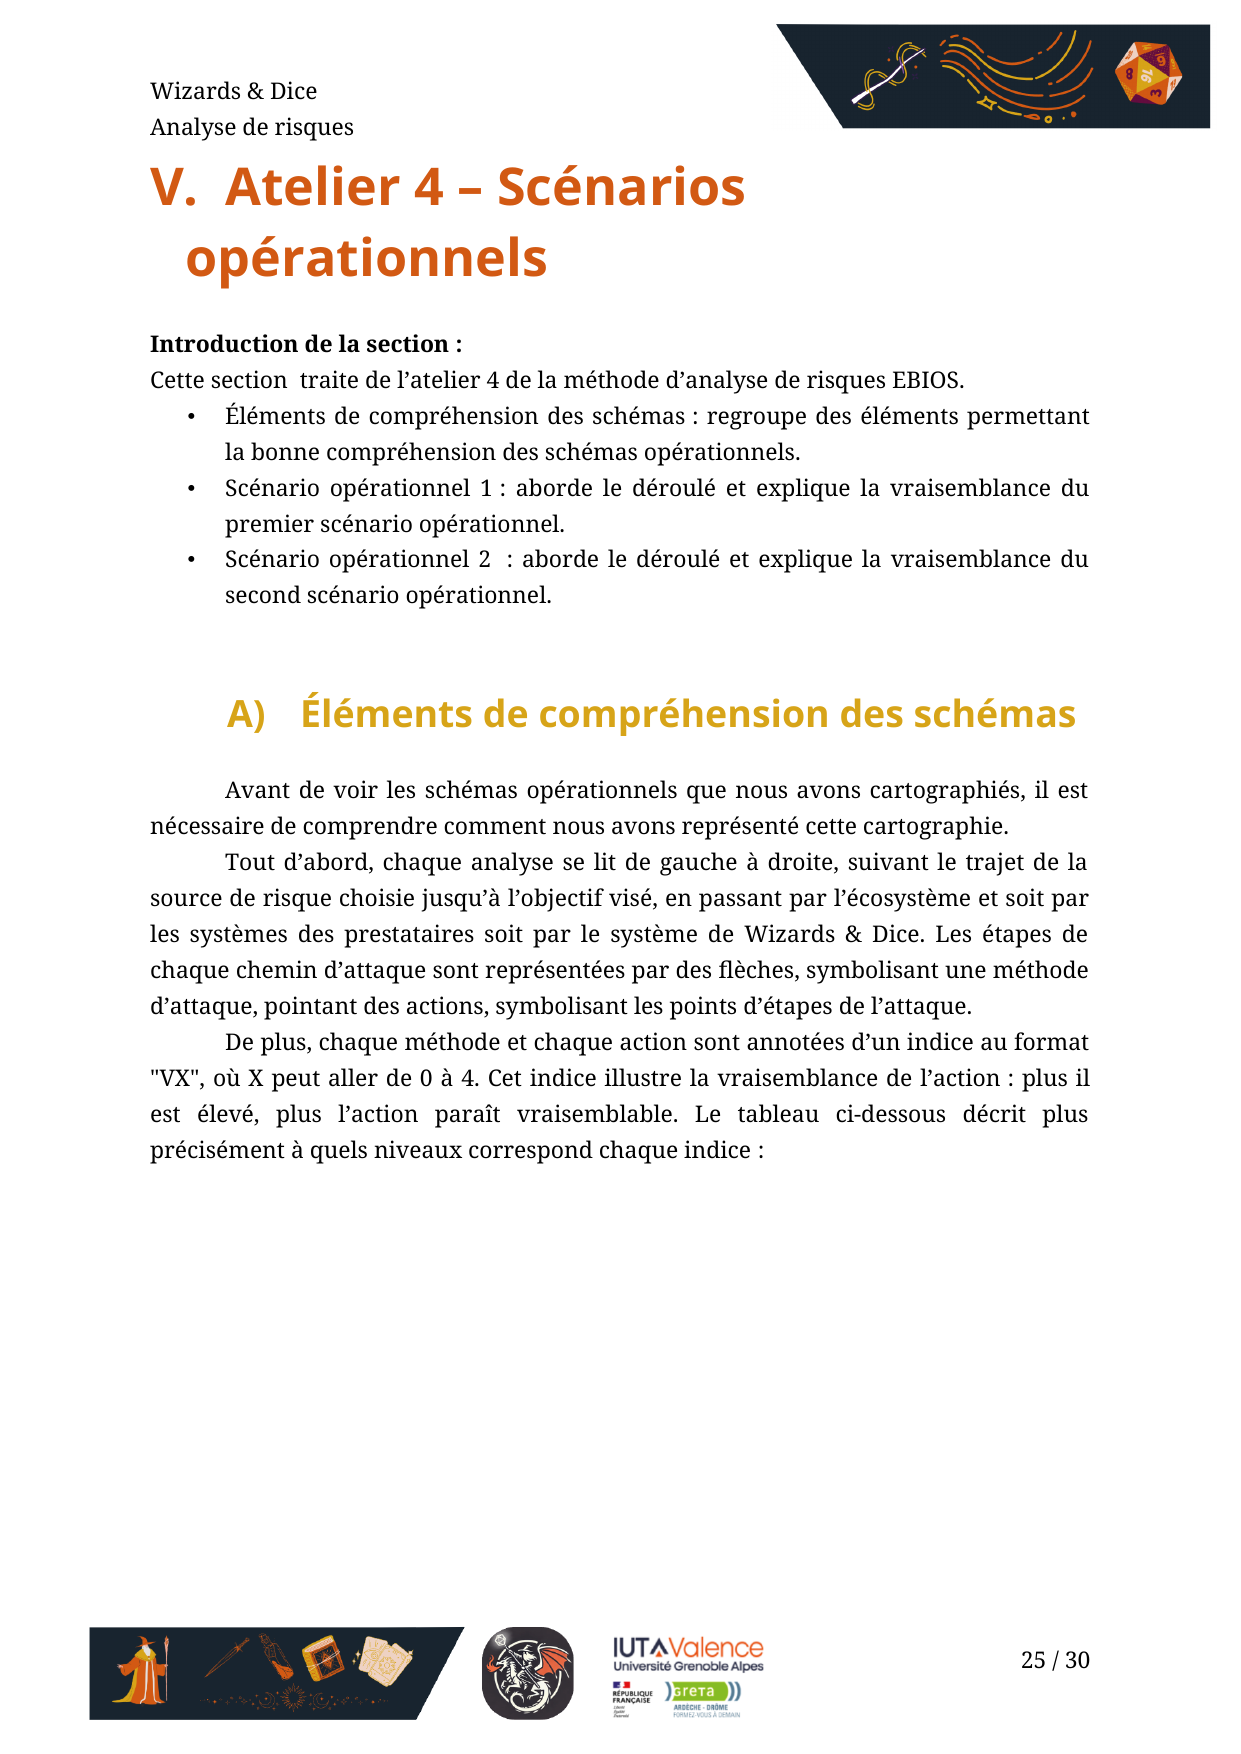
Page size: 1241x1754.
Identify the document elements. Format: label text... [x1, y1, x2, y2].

text Avant de voir les schémas opérationnels que nous avons cartographiés, il est nécessaire de comprendre comment nous avons représenté cette cartographie. [150, 774, 1090, 841]
picture [771, 21, 1218, 131]
list Éléments de compréhension des schémas : regroupe des éléments permettant la bonne compréhension des schémas opérationnels. [187, 400, 1090, 467]
text De plus, chaque méthode et chaque action sont annotées d’un indice au format "VX", où X peut aller de 0 à 4. Cet indice illustre la vraisemblance de l’action : plus il est élevé, plus l’action paraît vraisemblable. Le tableau ci-dessous décrit plus précisément à quels niveaux correspond chaque indice : [150, 1026, 1090, 1165]
text Tout d’abord, chaque analyse se lit de gauche à droite, suivant le trajet de la source de risque choisie jusqu’à l’objectif visé, en passant par l’écosystème et soit par les systèmes des prestataires soit par le système de Wizards & Dice. Les étapes de chaque chemin d’attaque sont représentées par des flèches, symbolisant une méthode d’attaque, pointant des actions, symbolisant les points d’étapes de l’attaque. [150, 846, 1090, 1021]
picture [81, 1616, 788, 1729]
text Introduction de la section : [150, 328, 1090, 359]
list Scénario opérationnel 2 : aborde le déroulé et explique la vraisemblance du second scénario opérationnel. [187, 543, 1090, 611]
list Scénario opérationnel 1 : aborde le déroulé et explique la vraisemblance du premier scénario opérationnel. [187, 472, 1090, 539]
subtitle Atelier 4 – Scénarios opérationnels [150, 150, 1090, 292]
text Cette section traite de l’atelier 4 de la méthode d’analyse de risques EBIOS. [150, 364, 1090, 395]
subtitle Éléments de compréhension des schémas [227, 687, 1090, 738]
